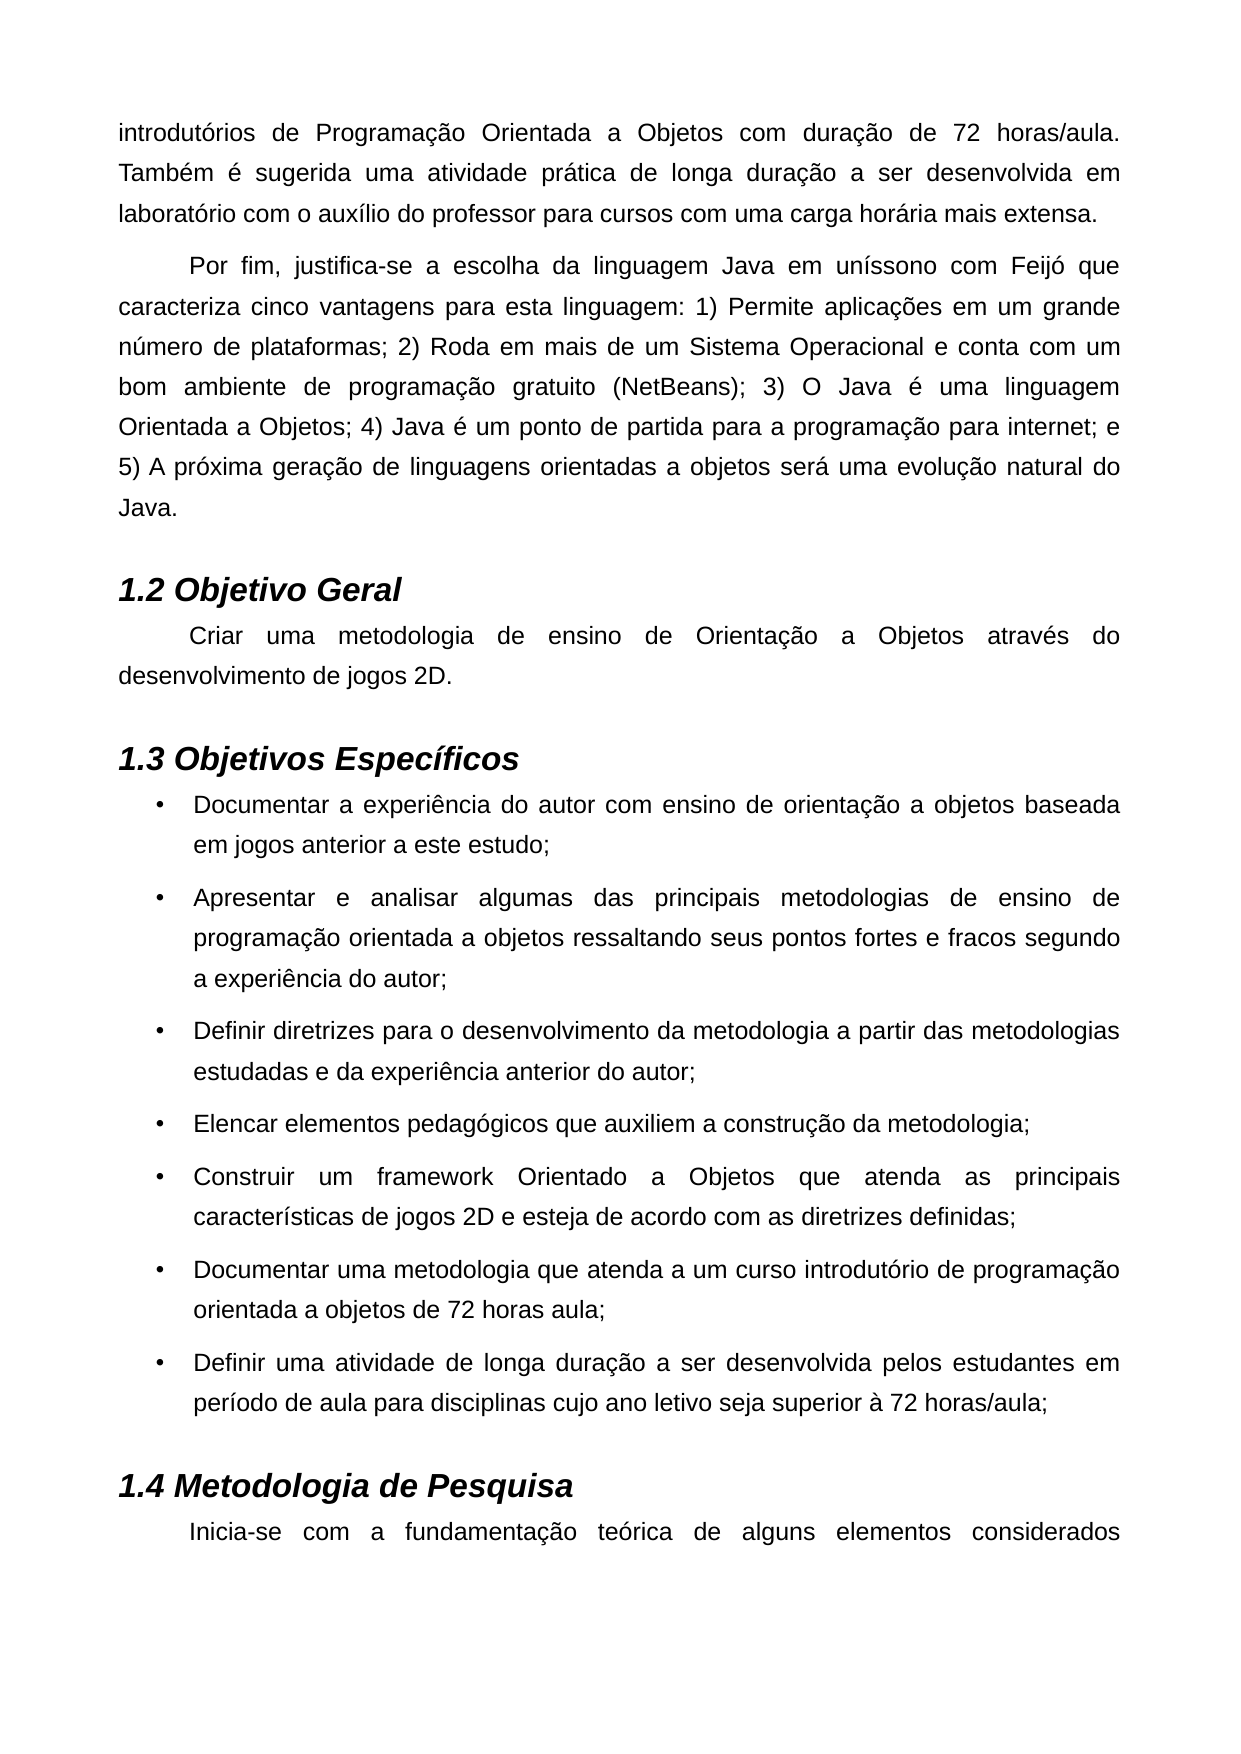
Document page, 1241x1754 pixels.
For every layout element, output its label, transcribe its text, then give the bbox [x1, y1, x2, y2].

text Criar uma metodologia de ensino de Orientação a Objetos através do desenvolvimento de jogos 2D. [118, 621, 1122, 690]
list Construir um framework Orientado a Objetos que atenda as principais características de jogos 2D e esteja de acordo com as diretrizes definidas; [156, 1162, 1122, 1231]
text introdutórios de Programação Orientada a Objetos com duração de 72 horas/aula. Também é sugerida uma atividade prática de longa duração a ser desenvolvida em laboratório com o auxílio do professor para cursos com uma carga horária mais extensa. [118, 118, 1122, 227]
list Documentar a experiência do autor com ensino de orientação a objetos baseada em jogos anterior a este estudo; [156, 790, 1122, 859]
subtitle 1.2 Objetivo Geral [118, 570, 1122, 609]
subtitle 1.4 Metodologia de Pesquisa [118, 1466, 1122, 1504]
list Documentar uma metodologia que atenda a um curso introdutório de programação orientada a objetos de 72 horas aula; [156, 1255, 1122, 1324]
text Por fim, justifica-se a escolha da linguagem Java em uníssono com Feijó que caracteriza cinco vantagens para esta linguagem: 1) Permite aplicações em um grande número de plataformas; 2) Roda em mais de um Sistema Operacional e conta com um bom ambiente de programação gratuito (NetBeans); 3) O Java é uma linguagem Orientada a Objetos; 4) Java é um ponto de partida para a programação para internet; e 5) A próxima geração de linguagens orientadas a objetos será uma evolução natural do Java. [118, 251, 1122, 521]
list Definir diretrizes para o desenvolvimento da metodologia a partir das metodologias estudadas e da experiência anterior do autor; [156, 1016, 1122, 1085]
subtitle 1.3 Objetivos Específicos [118, 739, 1122, 777]
list Definir uma atividade de longa duração a ser desenvolvida pelos estudantes em período de aula para disciplinas cujo ano letivo seja superior à 72 horas/aula; [156, 1348, 1122, 1417]
list Elencar elementos pedagógicos que auxiliem a construção da metodologia; [156, 1109, 1122, 1138]
text Inicia-se com a fundamentação teórica de alguns elementos considerados [118, 1517, 1122, 1546]
list Apresentar e analisar algumas das principais metodologias de ensino de programação orientada a objetos ressaltando seus pontos fortes e fracos segundo a experiência do autor; [156, 883, 1122, 992]
